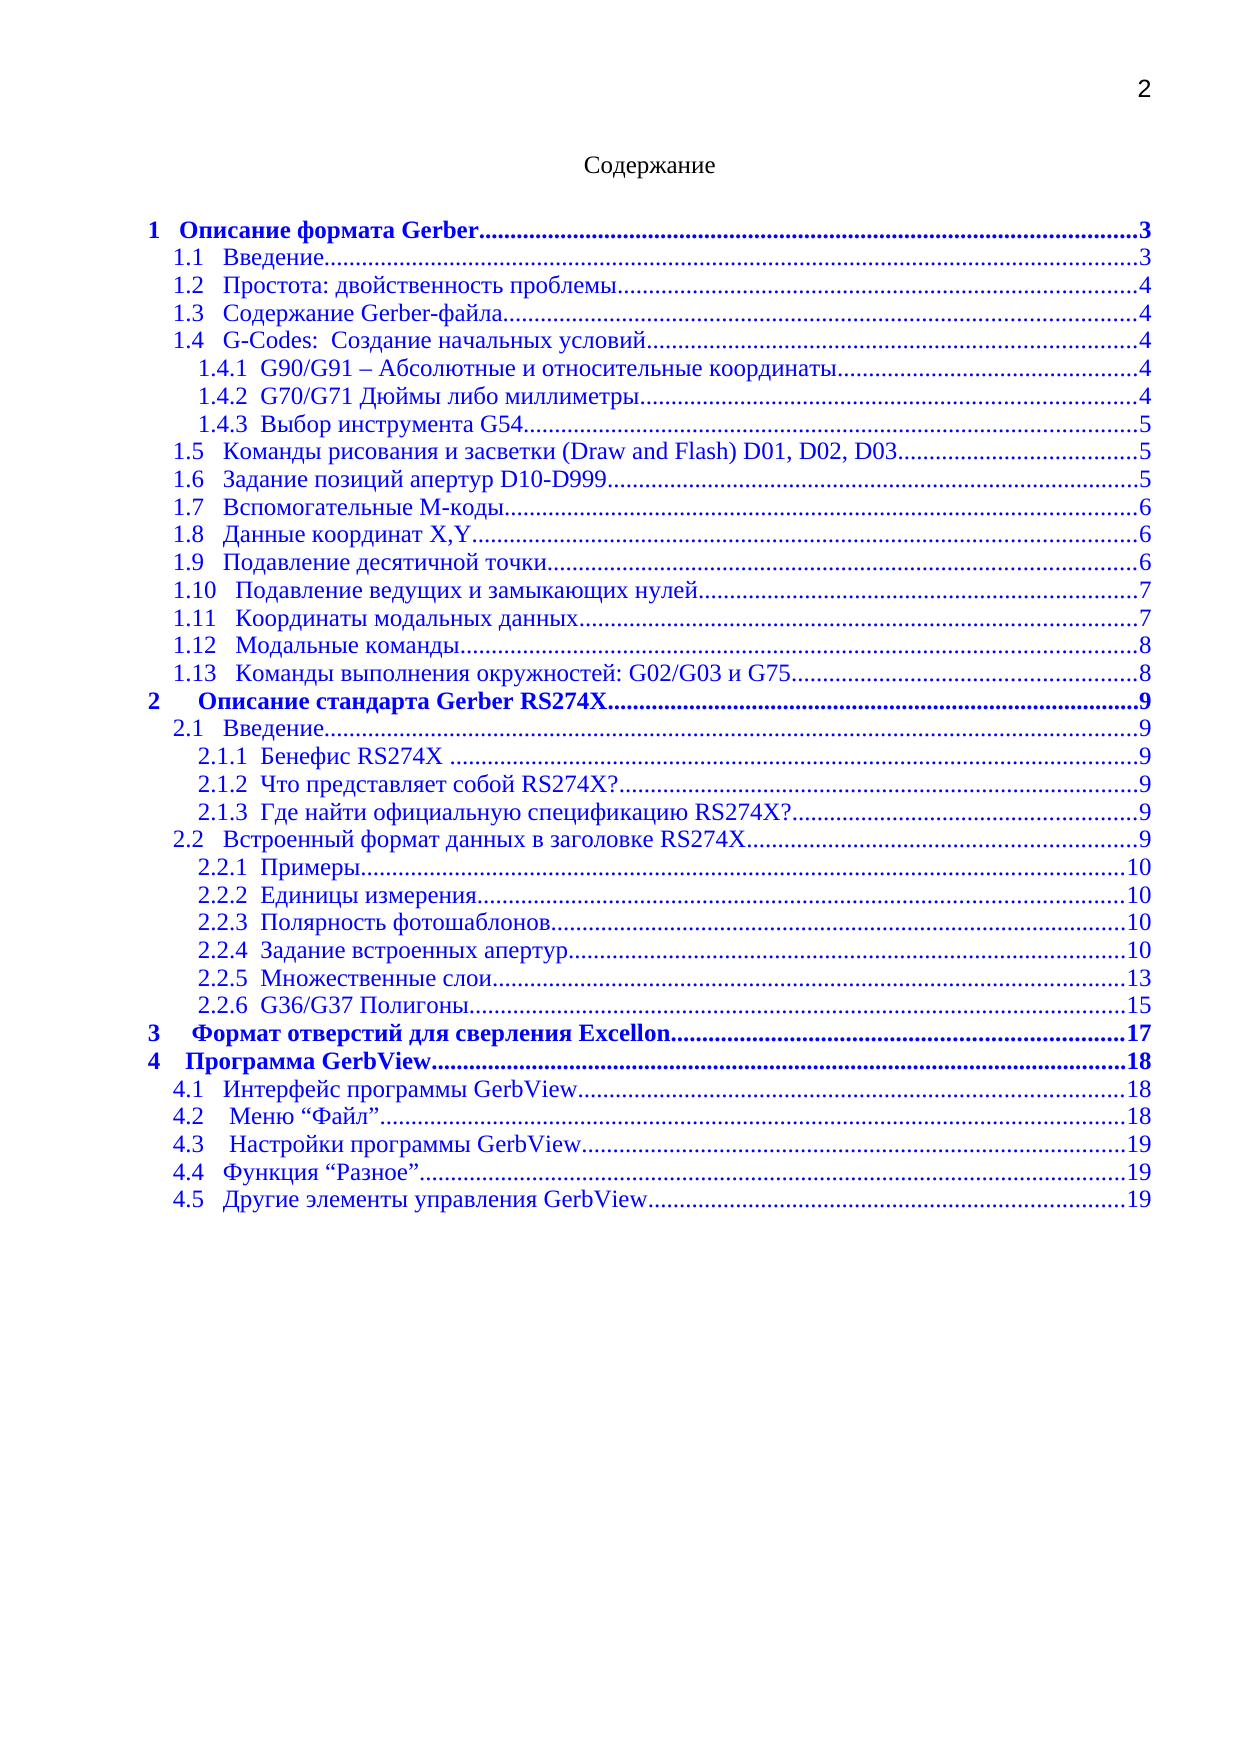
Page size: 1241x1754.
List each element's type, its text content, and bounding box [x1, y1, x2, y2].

text 2.2.4 Задание встроенных апертур 10 [198, 936, 1151, 964]
text 1.12 Модальные команды 8 [173, 631, 1151, 659]
text 2 Описание стандарта Gerber RS274X 9 [148, 687, 1151, 714]
text 2.1.3 Где найти официальную спецификацию RS274X? 9 [198, 798, 1151, 825]
text 2.1.2 Что представляет собой RS274X? 9 [198, 770, 1151, 798]
text 4 Программа GerbView 18 [148, 1047, 1151, 1075]
text 1.9 Подавление десятичной точки 6 [173, 548, 1151, 576]
text 2.1 Введение 9 [173, 714, 1151, 742]
text 3 Формат отверстий для сверления Excellon 17 [148, 1019, 1151, 1047]
text 1.13 Команды выполнения окружностей: G02/G03 и G75 8 [173, 659, 1151, 687]
text 4.3 Настройки программы GerbView 19 [173, 1130, 1151, 1158]
text 1.3 Содержание Gerber-файла 4 [173, 299, 1151, 327]
text 4.2 Меню “Файл” 18 [173, 1102, 1151, 1130]
text 2.2.5 Множественные слои 13 [198, 964, 1151, 992]
text 1.4.2 G70/G71 Дюймы либо миллиметры 4 [198, 382, 1151, 410]
text 1 Описание формата Gerber 3 [148, 216, 1151, 243]
text 2.1.1 Бенефис RS274X 9 [198, 742, 1151, 770]
text 4.1 Интерфейс программы GerbView 18 [173, 1075, 1151, 1102]
text 2.2.6 G36/G37 Полигоны 15 [198, 992, 1151, 1019]
text 4.4 Функция “Разное” 19 [173, 1158, 1151, 1186]
text 2.2.3 Полярность фотошаблонов 10 [198, 908, 1151, 936]
text 1.8 Данные координат X,Y 6 [173, 521, 1151, 548]
text 1.7 Вспомогательные M-коды 6 [173, 493, 1151, 521]
text 1.10 Подавление ведущих и замыкающих нулей 7 [173, 576, 1151, 604]
text 1.2 Простота: двойственность проблемы 4 [173, 271, 1151, 299]
text 1.4 G-Codes: Создание начальных условий 4 [173, 327, 1151, 354]
text 1.1 Введение 3 [173, 243, 1151, 271]
text 2.2 Встроенный формат данных в заголовке RS274X 9 [173, 825, 1151, 853]
text 1.5 Команды рисования и засветки (Draw and Flash) D01, D02, D03 5 [173, 437, 1151, 465]
text 1.11 Координаты модальных данных 7 [173, 604, 1151, 631]
text Содержание [148, 151, 1151, 178]
text 1.4.3 Выбор инструмента G54 5 [198, 410, 1151, 437]
text 1.4.1 G90/G91 – Абсолютные и относительные координаты 4 [198, 354, 1151, 382]
text 1.6 Задание позиций апертур D10-D999 5 [173, 465, 1151, 493]
text 2.2.1 Примеры 10 [198, 853, 1151, 881]
text 2.2.2 Единицы измерения 10 [198, 881, 1151, 908]
text 4.5 Другие элементы управления GerbView 19 [173, 1186, 1151, 1213]
